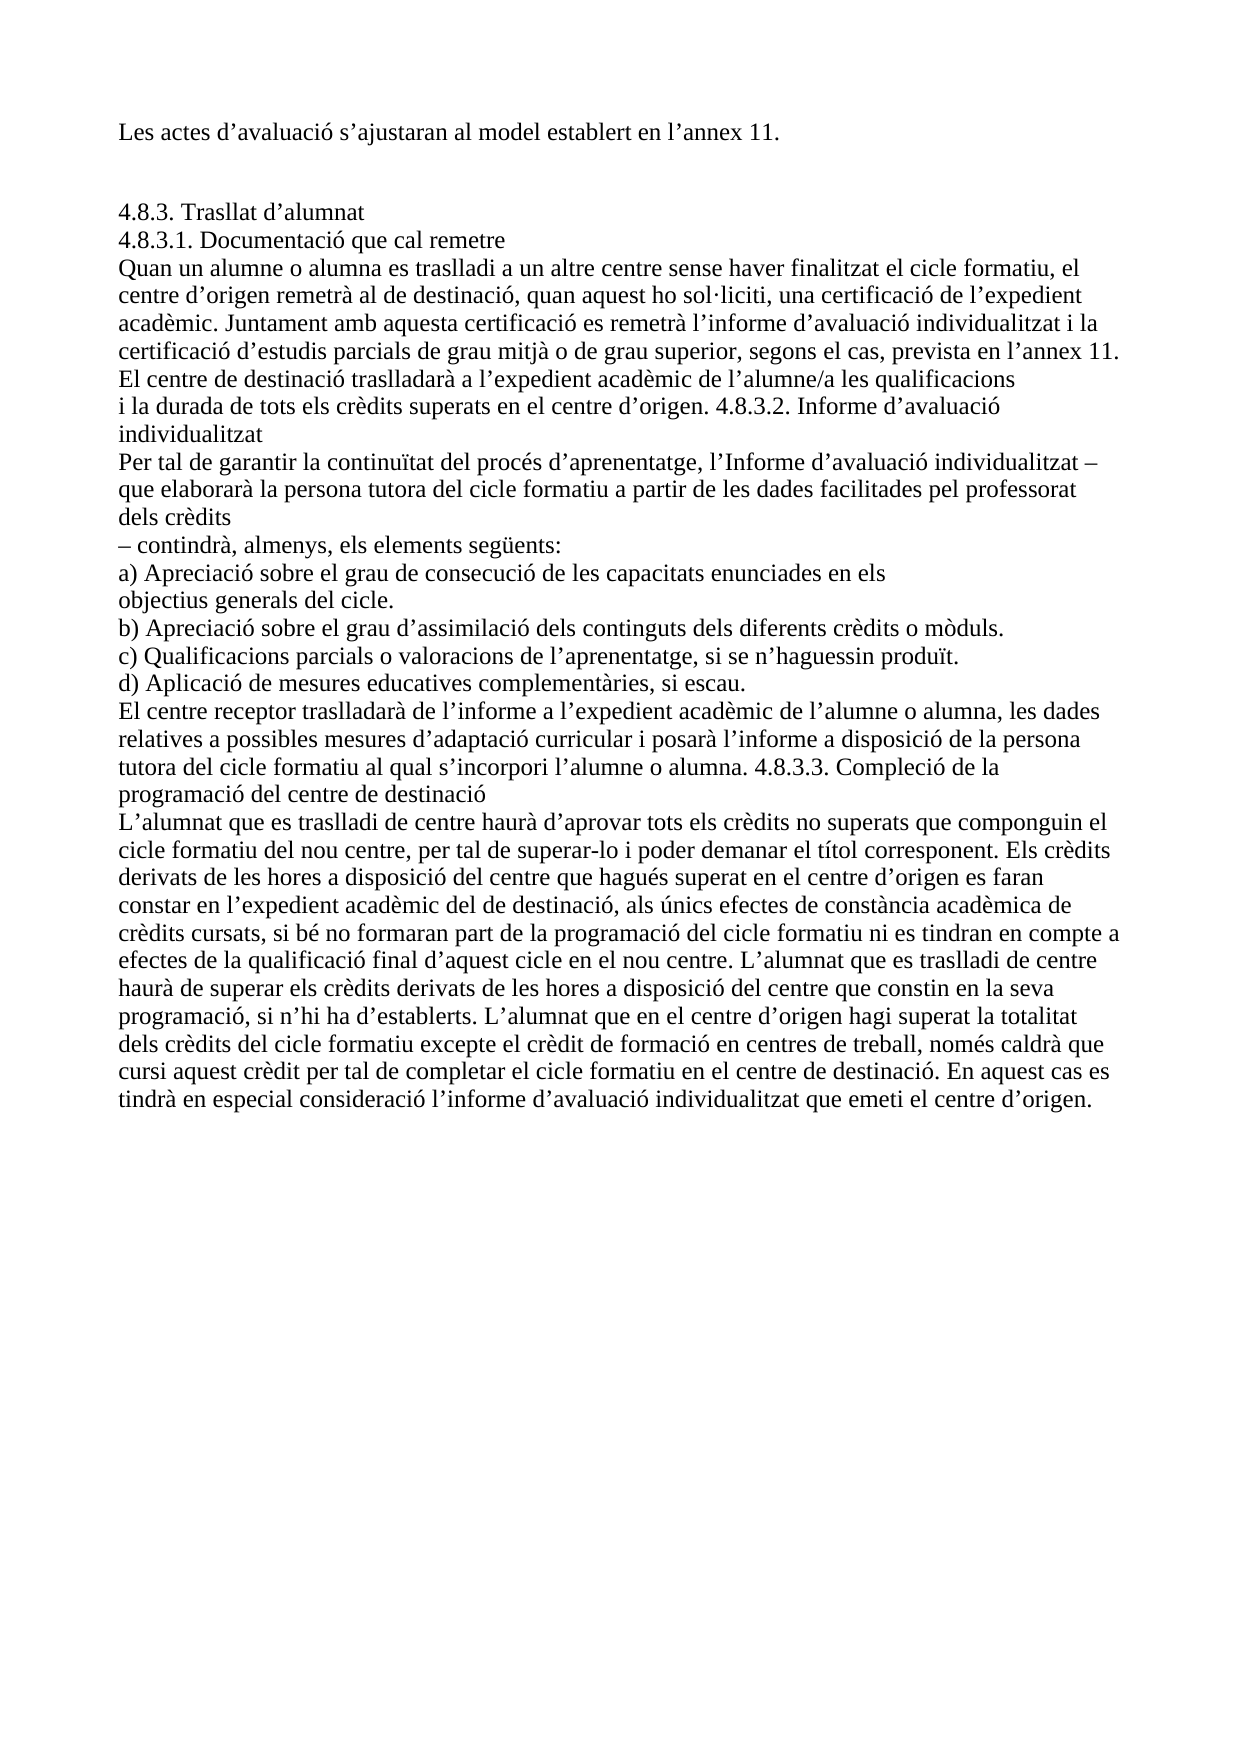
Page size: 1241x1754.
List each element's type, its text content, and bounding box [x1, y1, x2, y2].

text Les actes d’avaluació s’ajustaran al model establert en l’annex 11. [118, 118, 1122, 146]
text 4.8.3. Trasllat d’alumnat 4.8.3.1. Documentació que cal remetre Quan un alumne o alumna es traslladi a un altre centre sense haver finalitzat el cicle formatiu, el centre d’origen remetrà al de destinació, quan aquest ho sol·liciti, una certificació de l’expedient acadèmic. Juntament amb aquesta certificació es remetrà l’informe d’avaluació individualitzat i la certificació d’estudis parcials de grau mitjà o de grau superior, segons el cas, prevista en l’annex 11. El centre de destinació traslladarà a l’expedient acadèmic de l’alumne/a les qualificacions i la durada de tots els crèdits superats en el centre d’origen. 4.8.3.2. Informe d’avaluació individualitzat Per tal de garantir la continuïtat del procés d’aprenentatge, l’Informe d’avaluació individualitzat –que elaborarà la persona tutora del cicle formatiu a partir de les dades facilitades pel professorat dels crèdits – contindrà, almenys, els elements següents: a) Apreciació sobre el grau de consecució de les capacitats enunciades en els objectius generals del cicle. b) Apreciació sobre el grau d’assimilació dels continguts dels diferents crèdits o mòduls. c) Qualificacions parcials o valoracions de l’aprenentatge, si se n’haguessin produït. d) Aplicació de mesures educatives complementàries, si escau. El centre receptor traslladarà de l’informe a l’expedient acadèmic de l’alumne o alumna, les dades relatives a possibles mesures d’adaptació curricular i posarà l’informe a disposició de la persona tutora del cicle formatiu al qual s’incorpori l’alumne o alumna. 4.8.3.3. Compleció de la programació del centre de destinació L’alumnat que es traslladi de centre haurà d’aprovar tots els crèdits no superats que componguin el cicle formatiu del nou centre, per tal de superar-lo i poder demanar el títol corresponent. Els crèdits derivats de les hores a disposició del centre que hagués superat en el centre d’origen es faran constar en l’expedient acadèmic del de destinació, als únics efectes de constància acadèmica de crèdits cursats, si bé no formaran part de la programació del cicle formatiu ni es tindran en compte a efectes de la qualificació final d’aquest cicle en el nou centre. L’alumnat que es traslladi de centre haurà de superar els crèdits derivats de les hores a disposició del centre que constin en la seva programació, si n’hi ha d’establerts. L’alumnat que en el centre d’origen hagi superat la totalitat dels crèdits del cicle formatiu excepte el crèdit de formació en centres de treball, només caldrà que cursi aquest crèdit per tal de completar el cicle formatiu en el centre de destinació. En aquest cas es tindrà en especial consideració l’informe d’avaluació individualitzat que emeti el centre d’origen. [118, 198, 1122, 1113]
